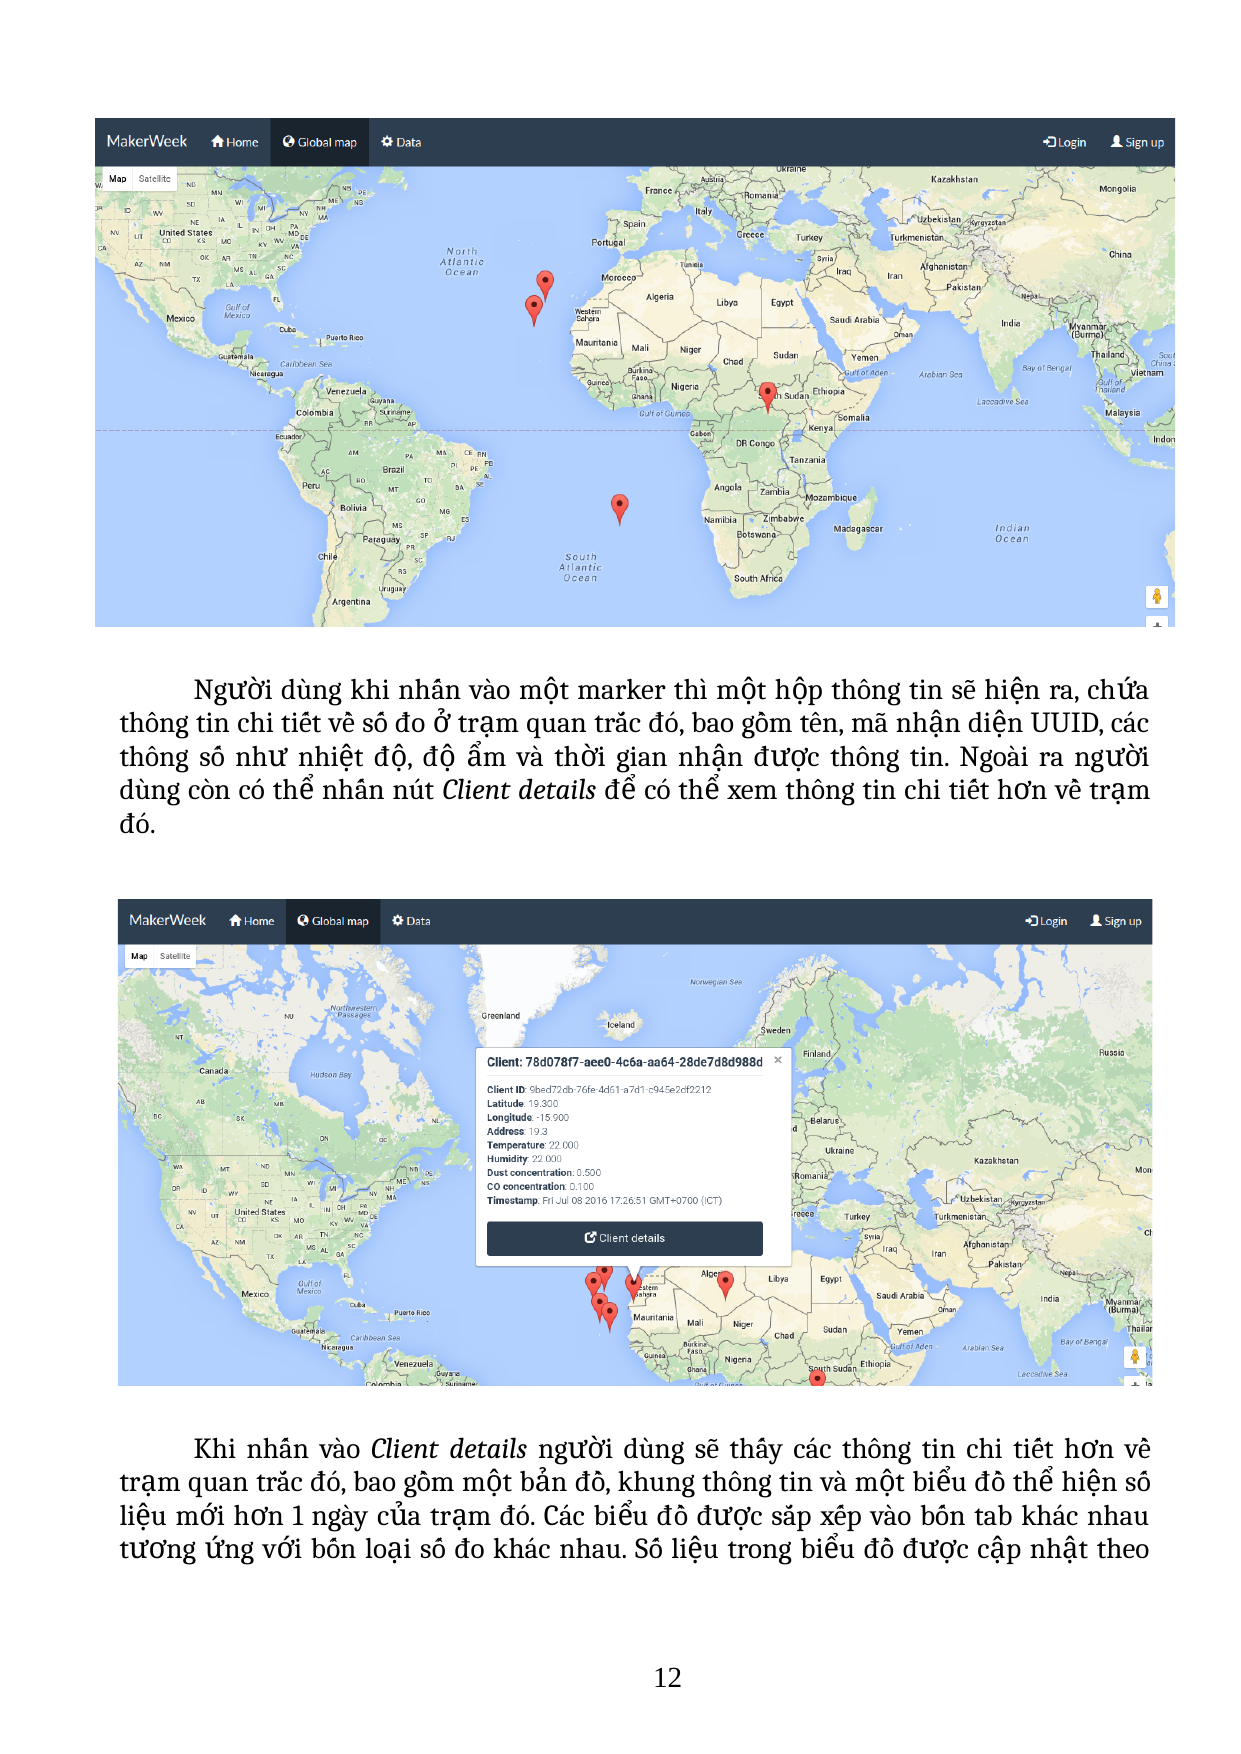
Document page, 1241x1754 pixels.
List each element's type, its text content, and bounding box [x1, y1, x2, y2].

picture [117, 899, 1153, 1386]
picture [95, 118, 1176, 627]
text Người dùng khi nhấn vào một marker thì một hộp thông tin sẽ hiện ra, chứa thông tin chi tiết về số đo ở trạm quan trắc đó, bao gồm tên, mã nhận diện UUID, các thông số như nhiệt độ, độ ẩm và thời gian nhận được thông tin. Ngoài ra người dùng còn có thể nhấn nút Client details để có thể xem thông tin chi tiết hơn về trạm đó. [119, 673, 1151, 841]
text Khi nhấn vào Client details người dùng sẽ thấy các thông tin chi tiết hơn về trạm quan trắc đó, bao gồm một bản đồ, khung thông tin và một biểu đồ thể hiện số liệu mới hơn 1 ngày của trạm đó. Các biểu đồ được sắp xếp vào bốn tab khác nhau tương ứng với bốn loại số đo khác nhau. Số liệu trong biểu đồ được cập nhật theo [119, 1432, 1151, 1566]
